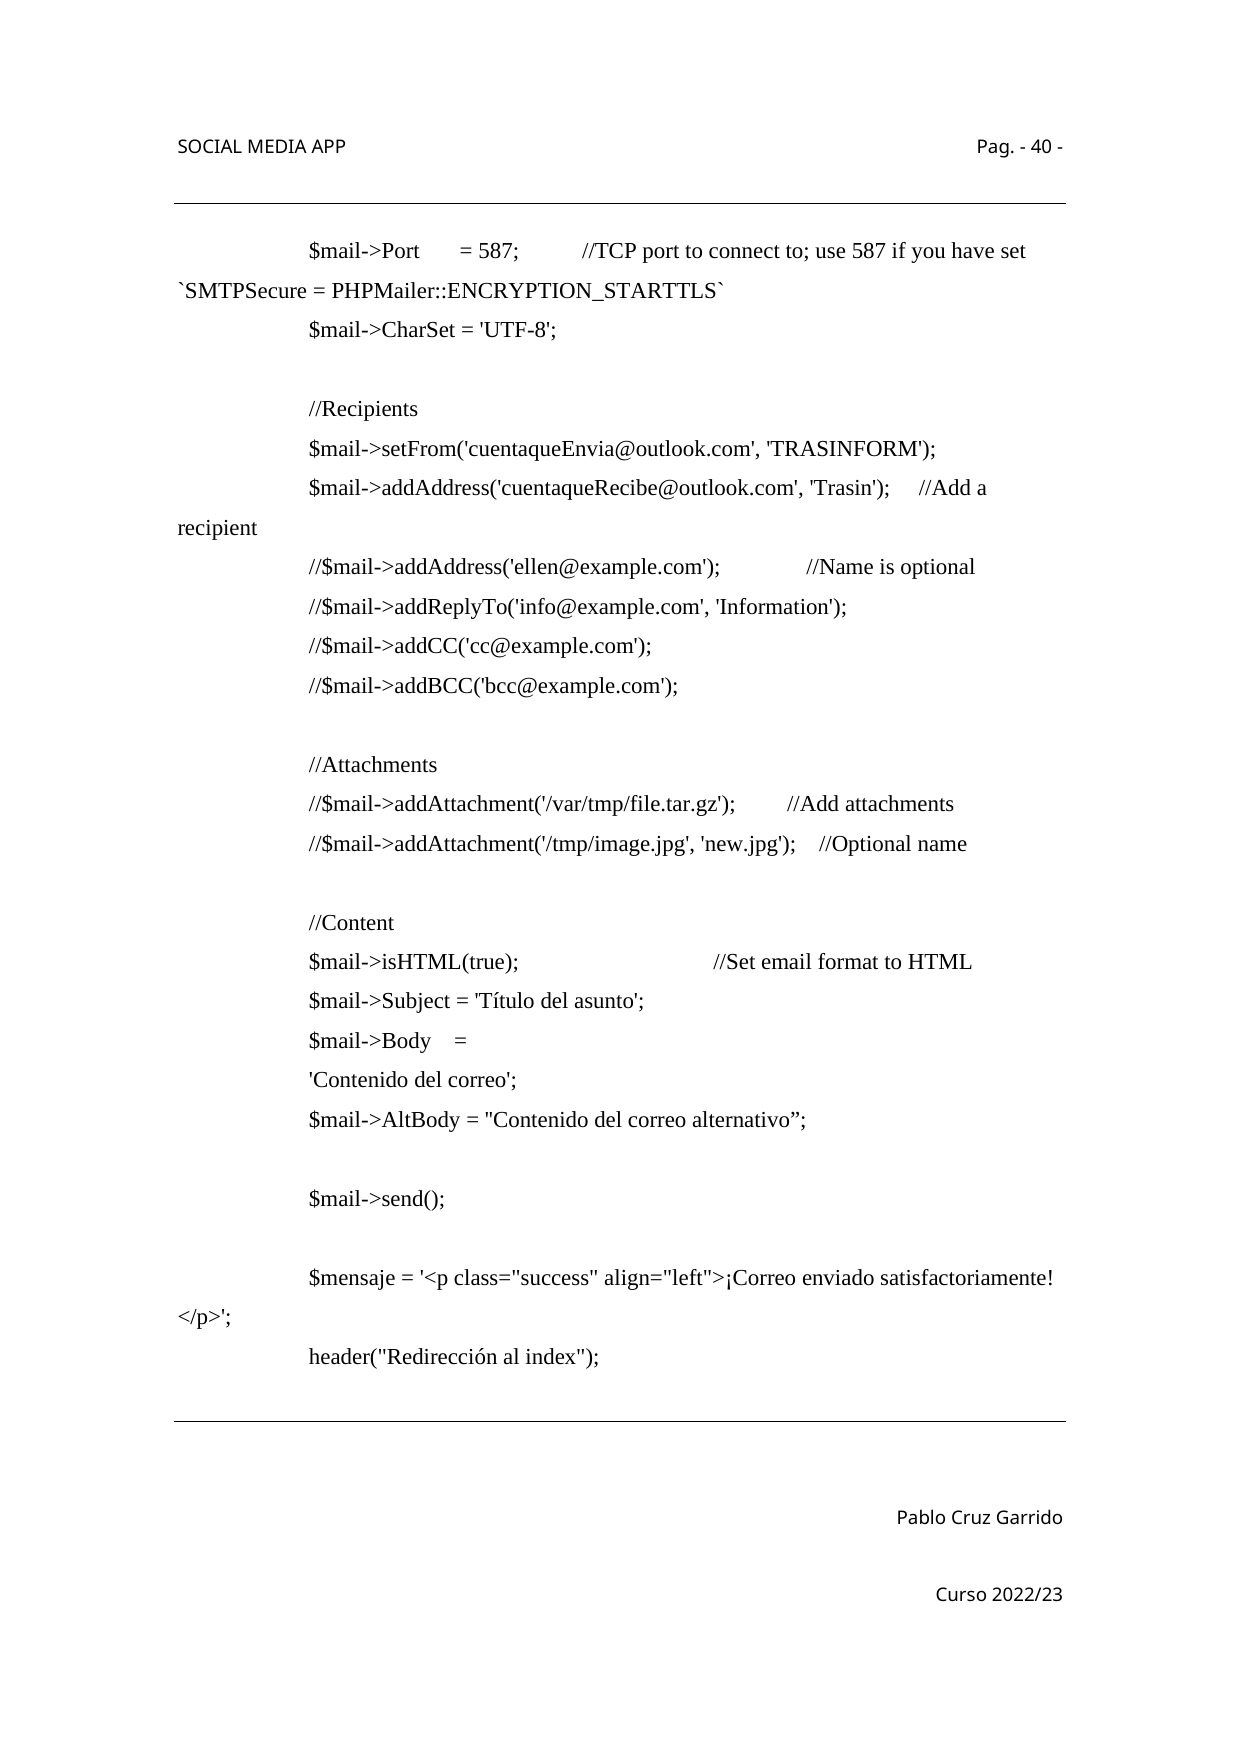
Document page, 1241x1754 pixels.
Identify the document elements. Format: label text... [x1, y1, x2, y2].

text $mail->Port = 587; //TCP port to connect to; use 587 if you have set `SMTPSecure = PHPMailer::ENCRYPTION_STARTTLS` $mail->CharSet = 'UTF-8'; //Recipients $mail->setFrom('cuentaqueEnvia@outlook.com', 'TRASINFORM'); $mail->addAddress('cuentaqueRecibe@outlook.com', 'Trasin'); //Add a recipient //$mail->addAddress('ellen@example.com'); //Name is optional //$mail->addReplyTo('info@example.com', 'Information'); //$mail->addCC('cc@example.com'); //$mail->addBCC('bcc@example.com'); //Attachments //$mail->addAttachment('/var/tmp/file.tar.gz'); //Add attachments //$mail->addAttachment('/tmp/image.jpg', 'new.jpg'); //Optional name //Content $mail->isHTML(true); //Set email format to HTML $mail->Subject = 'Título del asunto'; $mail->Body = 'Contenido del correo'; $mail->AltBody = ''Contenido del correo alternativo”; $mail->send(); $mensaje = '<p class="success" align="left">¡Correo enviado satisfactoriamente!</p>'; header("Redirección al index"); [177, 237, 1063, 1369]
